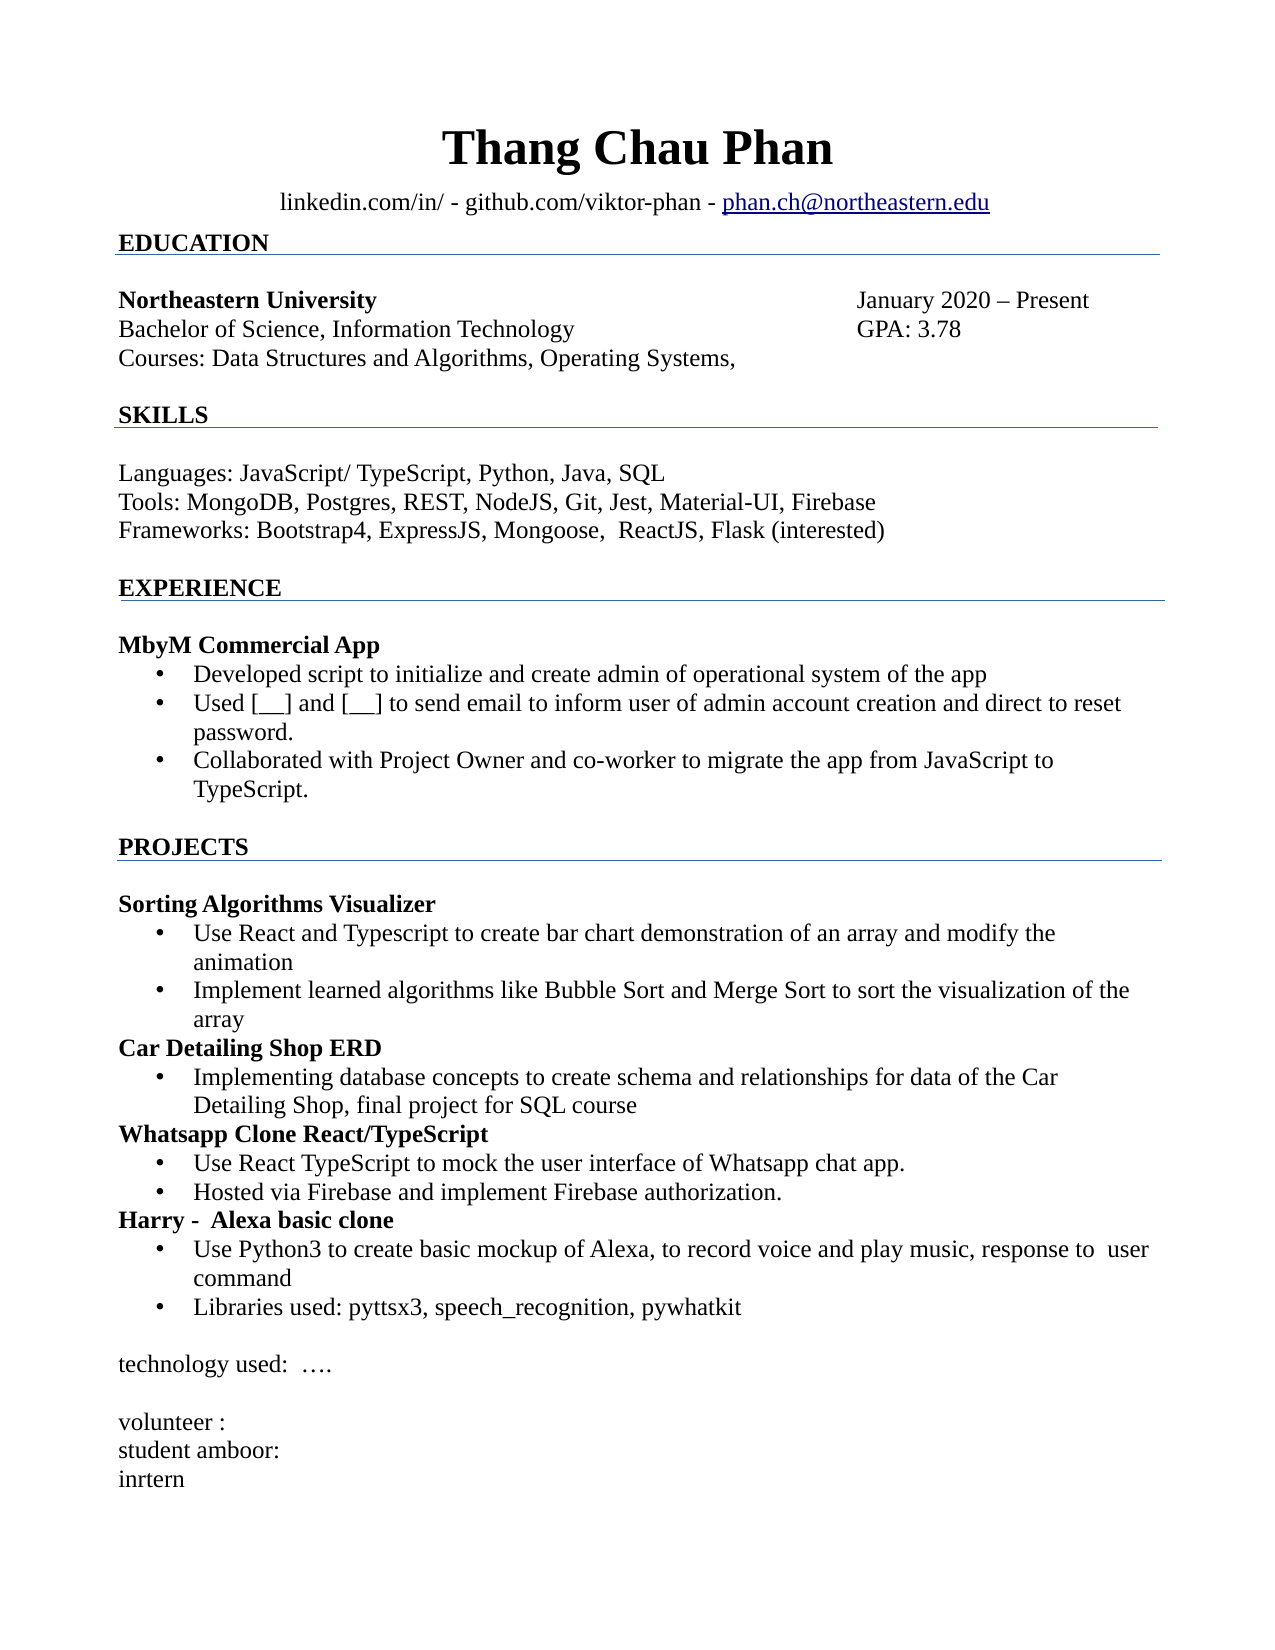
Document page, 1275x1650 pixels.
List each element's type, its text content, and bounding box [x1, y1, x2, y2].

text SKILLS [118, 401, 1157, 427]
list Collaborated with Project Owner and co-worker to migrate the app from JavaScript to TypeScript. [156, 746, 1157, 803]
text PROJECTS [118, 832, 1157, 860]
text linkedin.com/in/ - github.com/viktor-phan - phan.ch@northeastern.edu [118, 187, 1157, 216]
list Use Python3 to create basic mockup of Alexa, to record voice and play music, response to user command [156, 1234, 1157, 1292]
list Hosted via Firebase and implement Firebase authorization. [156, 1177, 1157, 1206]
text Languages: JavaScript/ TypeScript, Python, Java, SQL [118, 458, 1157, 487]
text inrtern [118, 1464, 1157, 1493]
list Used [__] and [__] to send email to inform user of admin account creation and direct to reset password. [156, 688, 1157, 746]
list Implementing database concepts to create schema and relationships for data of the Car Detailing Shop, final project for SQL course [156, 1062, 1157, 1119]
text Car Detailing Shop ERD [118, 1033, 1157, 1062]
text Harry - Alexa basic clone [118, 1206, 1157, 1234]
list Libraries used: pyttsx3, speech_recognition, pywhatkit [156, 1292, 1157, 1321]
text Frameworks: Bootstrap4, ExpressJS, Mongoose, ReactJS, Flask (interested) [118, 516, 1157, 544]
text technology used: …. [118, 1349, 1157, 1378]
list Implement learned algorithms like Bubble Sort and Merge Sort to sort the visualization of the array [156, 976, 1157, 1033]
text Thang Chau Phan [118, 118, 1157, 176]
list Use React TypeScript to mock the user interface of Whatsapp chat app. [156, 1148, 1157, 1177]
text Whatsapp Clone React/TypeScript [118, 1119, 1157, 1148]
list Developed script to initialize and create admin of operational system of the app [156, 659, 1157, 688]
text Sorting Algorithms Visualizer [118, 889, 1157, 918]
text volunteer : [118, 1407, 1157, 1436]
text MbyM Commercial App [118, 631, 1157, 659]
text EDUCATION [118, 228, 1157, 254]
text Courses: Data Structures and Algorithms, Operating Systems, [118, 343, 1157, 372]
text Northeastern University January 2020 – Present [118, 286, 1157, 314]
text Bachelor of Science, Information Technology GPA: 3.78 [118, 314, 1157, 343]
text Tools: MongoDB, Postgres, REST, NodeJS, Git, Jest, Material-UI, Firebase [118, 487, 1157, 516]
text EXPERIENCE [118, 573, 1157, 602]
text student amboor: [118, 1436, 1157, 1464]
list Use React and Typescript to create bar chart demonstration of an array and modify the animation [156, 918, 1157, 976]
